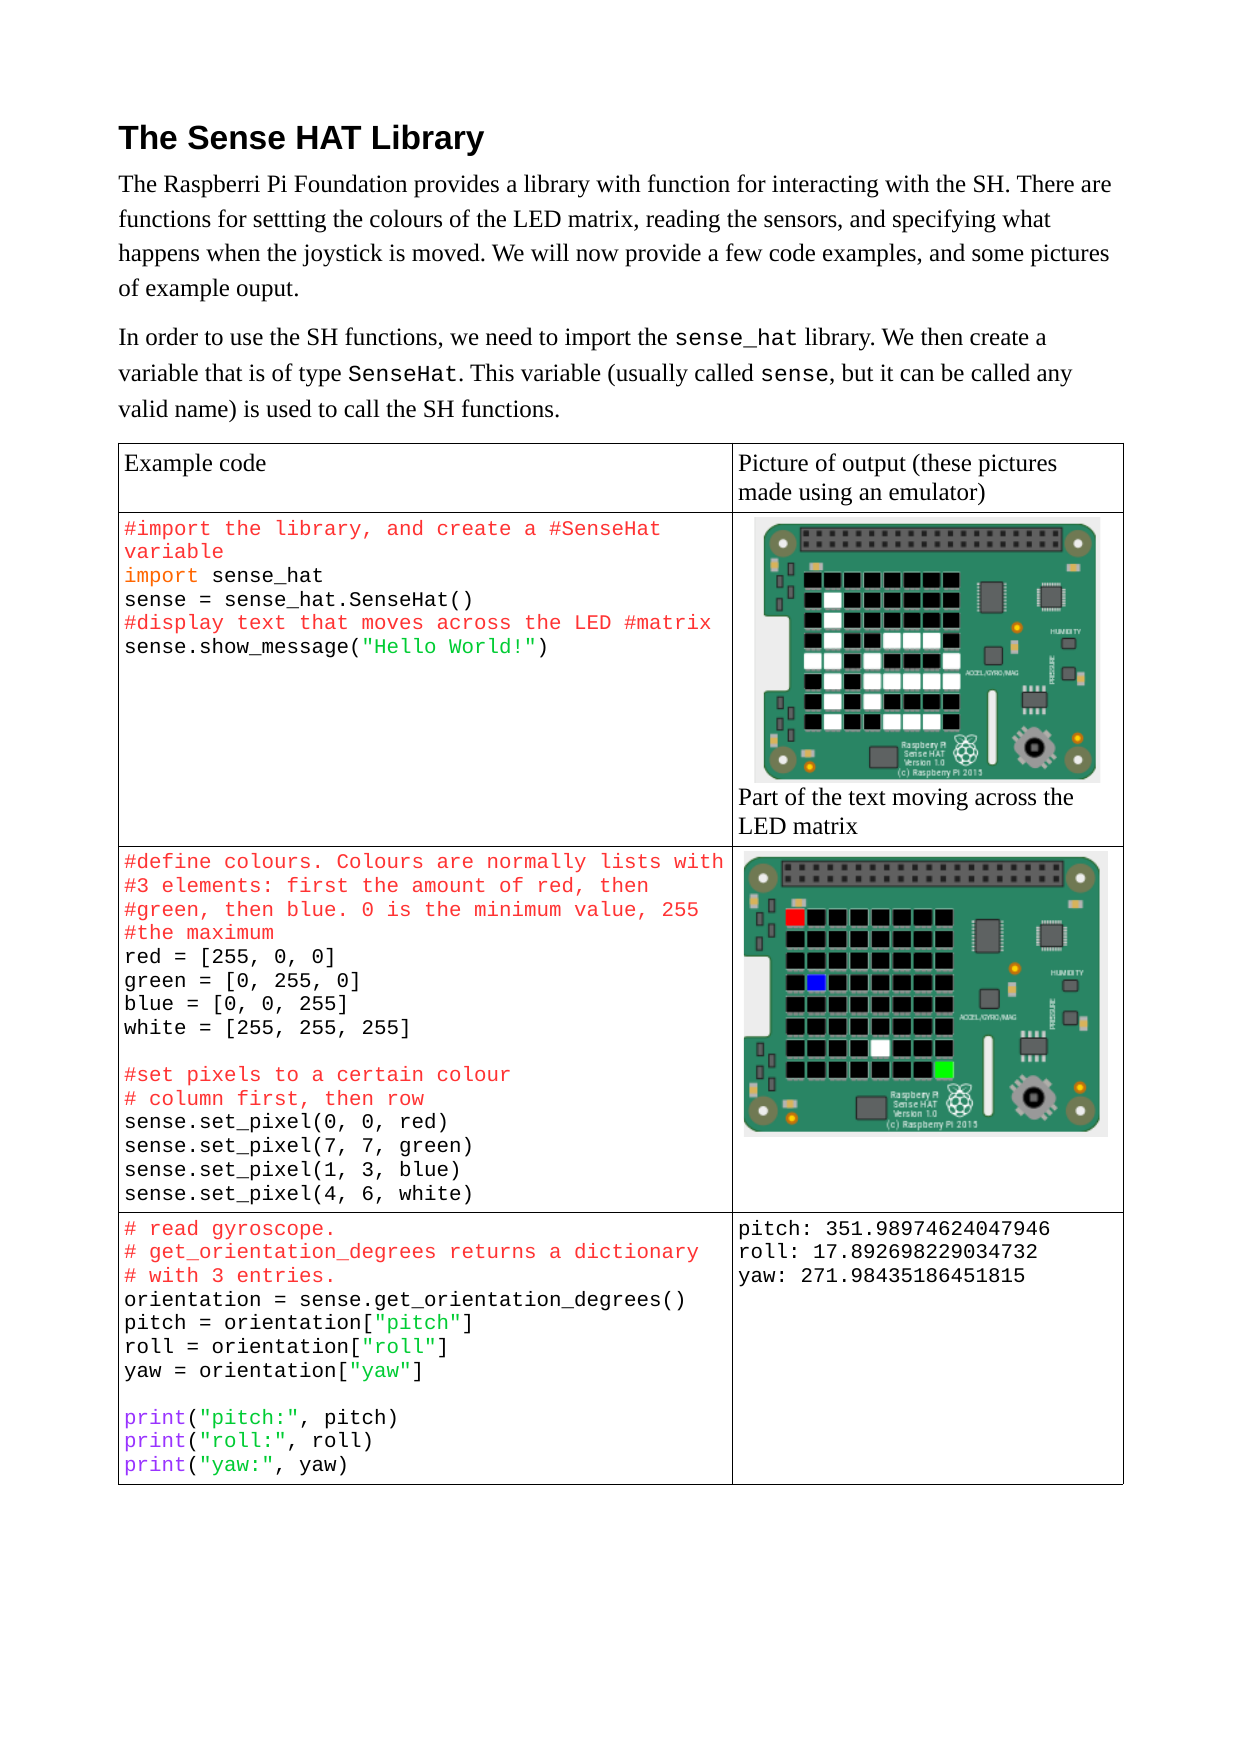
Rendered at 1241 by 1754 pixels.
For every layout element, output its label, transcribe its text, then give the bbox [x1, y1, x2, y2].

table_cell #define colours. Colours are normally lists with #3 elements: first the amount of red, then #green, then blue. 0 is the minimum value, 255 #the maximum red = [255, 0, 0] green = [0, 255, 0] blue = [0, 0, 255] white = [255, 255, 255] #set pixels to a certain colour # column first, then row sense.set_pixel(0, 0, red) sense.set_pixel(7, 7, green) sense.set_pixel(1, 3, blue) sense.set_pixel(4, 6, white) [119, 847, 732, 1212]
table_header Picture of output (these pictures made using an emulator) [733, 444, 1123, 512]
table_cell #import the library, and create a #SenseHat variable import sense_hat sense = sense_hat.SenseHat() #display text that moves across the LED #matrix sense.show_message("Hello World!") [119, 513, 732, 846]
table_cell [733, 847, 1123, 1212]
table_cell pitch: 351.98974624047946 roll: 17.892698229034732 yaw: 271.98435186451815 [733, 1213, 1123, 1483]
table_cell # read gyroscope. # get_orientation_degrees returns a dictionary # with 3 entries. orientation = sense.get_orientation_degrees() pitch = orientation["pitch"] roll = orientation["roll"] yaw = orientation["yaw"] print("pitch:", pitch) print("roll:", roll) print("yaw:", yaw) [119, 1213, 732, 1483]
text In order to use the SH functions, we need to import the sense_hat library. We then create a variable that is of type SenseHat. This variable (usually called sense, but it can be called any valid name) is used to call the SH functions. [118, 322, 1122, 422]
picture [743, 851, 751, 1137]
table_header Example code [119, 444, 732, 512]
table_cell Part of the text moving across the LED matrix [733, 513, 1123, 846]
text The Raspberri Pi Foundation provides a library with function for interacting with the SH. There are functions for settting the colours of the LED matrix, reading the sensors, and specifying what happens when the joystick is moved. We will now provide a few code examples, and some pictures of example ouput. [118, 169, 1122, 301]
subtitle The Sense HAT Library [118, 118, 1122, 157]
